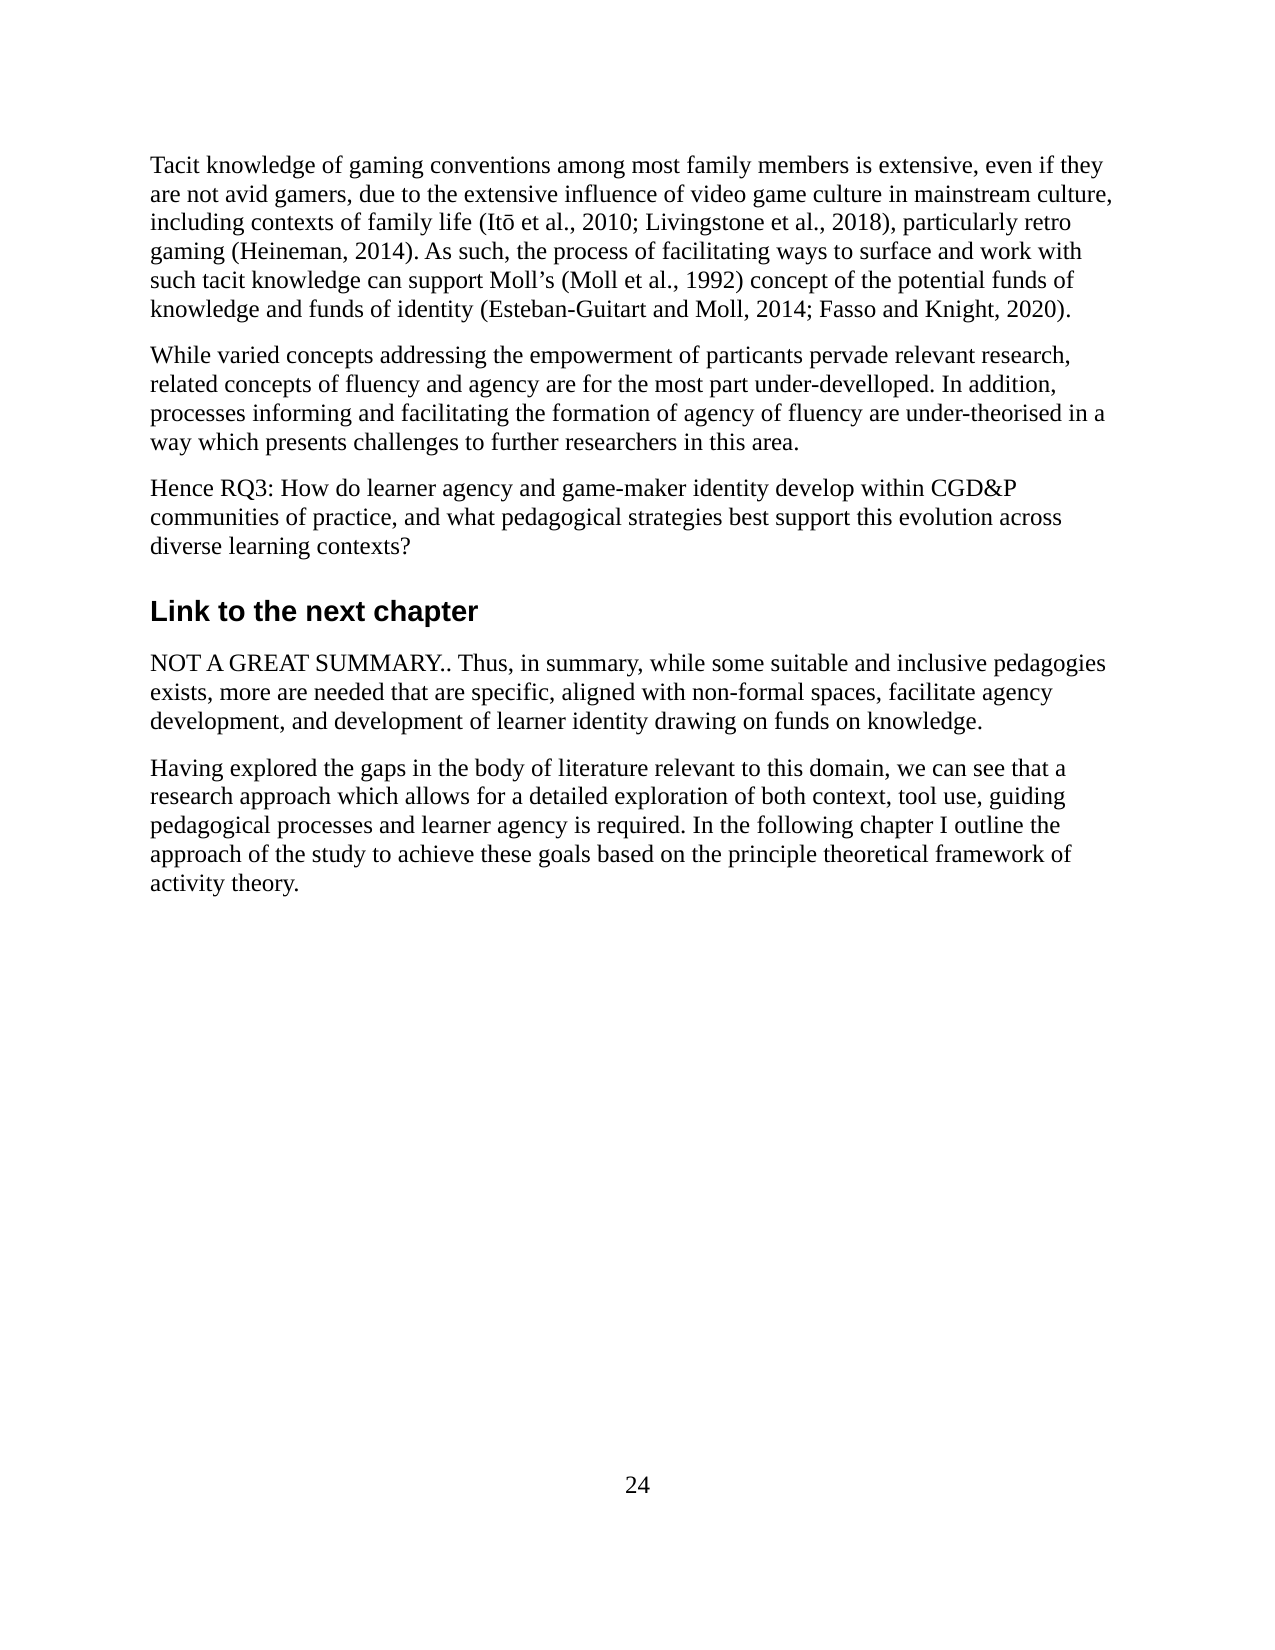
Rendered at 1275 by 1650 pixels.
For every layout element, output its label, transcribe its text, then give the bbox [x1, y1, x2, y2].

subtitle Link to the next chapter [150, 593, 1125, 627]
text Hence RQ3: How do learner agency and game-maker identity develop within CGD&P communities of practice, and what pedagogical strategies best support this evolution across diverse learning contexts? [150, 473, 1125, 559]
text NOT A GREAT SUMMARY.. Thus, in summary, while some suitable and inclusive pedagogies exists, more are needed that are specific, aligned with non-formal spaces, facilitate agency development, and development of learner identity drawing on funds on knowledge. [150, 648, 1125, 735]
text Tacit knowledge of gaming conventions among most family members is extensive, even if they are not avid gamers, due to the extensive influence of video game culture in mainstream culture, including contexts of family life (Itō et al., 2010; Livingstone et al., 2018), particularly retro gaming (Heineman, 2014). As such, the process of facilitating ways to surface and work with such tacit knowledge can support Moll’s (Moll et al., 1992) concept of the potential funds of knowledge and funds of identity (Esteban-Guitart and Moll, 2014; Fasso and Knight, 2020). [150, 150, 1125, 322]
text While varied concepts addressing the empowerment of particants pervade relevant research, related concepts of fluency and agency are for the most part under-develloped. In addition, processes informing and facilitating the formation of agency of fluency are under-theorised in a way which presents challenges to further researchers in this area. [150, 340, 1125, 455]
text Having explored the gaps in the body of literature relevant to this domain, we can see that a research approach which allows for a detailed exploration of both context, tool use, guiding pedagogical processes and learner agency is required. In the following chapter I outline the approach of the study to achieve these goals based on the principle theoretical framework of activity theory. [150, 753, 1125, 896]
